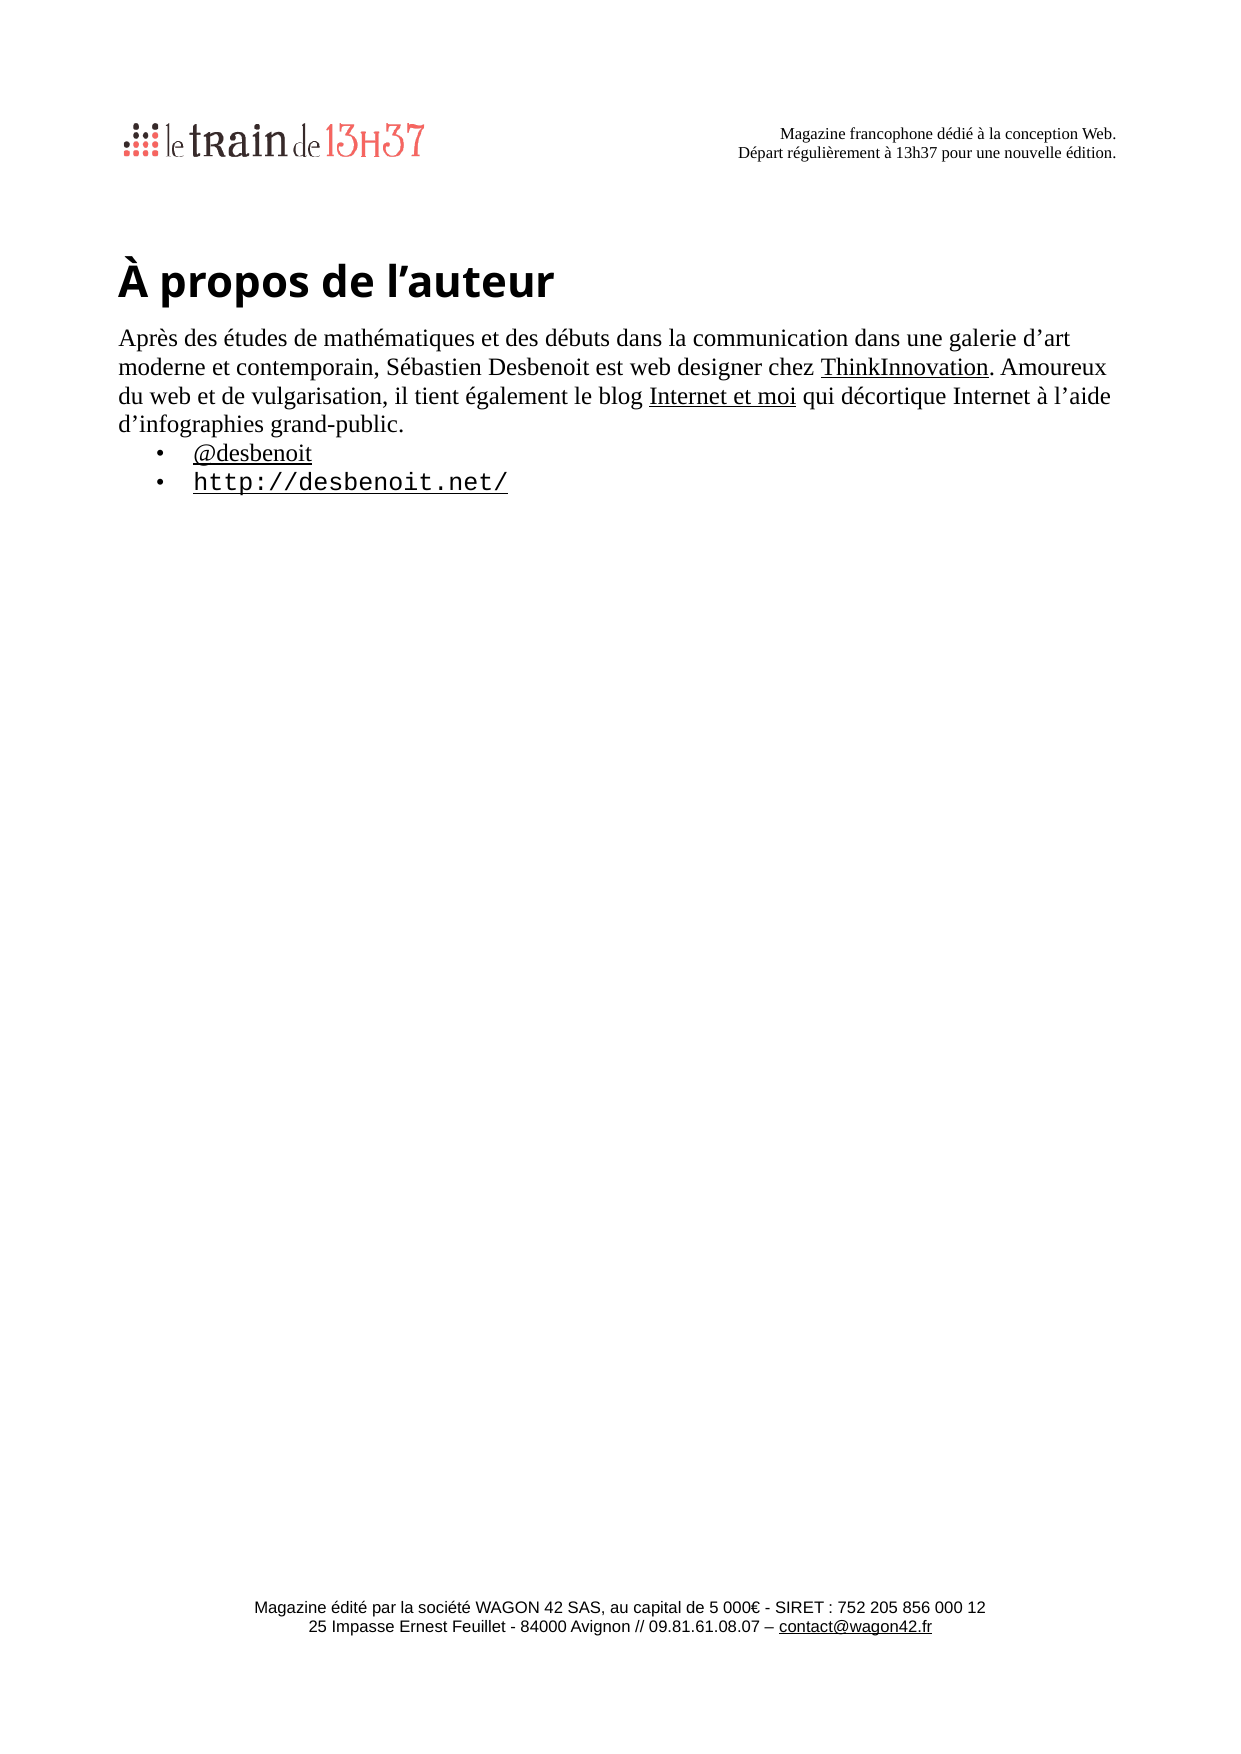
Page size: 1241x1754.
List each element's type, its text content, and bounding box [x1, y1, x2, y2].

list @desbenoit [156, 438, 1122, 467]
subtitle À propos de l’auteur [118, 251, 1122, 311]
text Après des études de mathématiques et des débuts dans la communication dans une galerie d’art moderne et contemporain, Sébastien Desbenoit est web designer chez ThinkInnovation. Amoureux du web et de vulgarisation, il tient également le blog Internet et moi qui décortique Internet à l’aide d’infographies grand-public. [118, 323, 1122, 438]
list http://desbenoit.net/ [156, 467, 1122, 498]
picture [123, 123, 425, 157]
